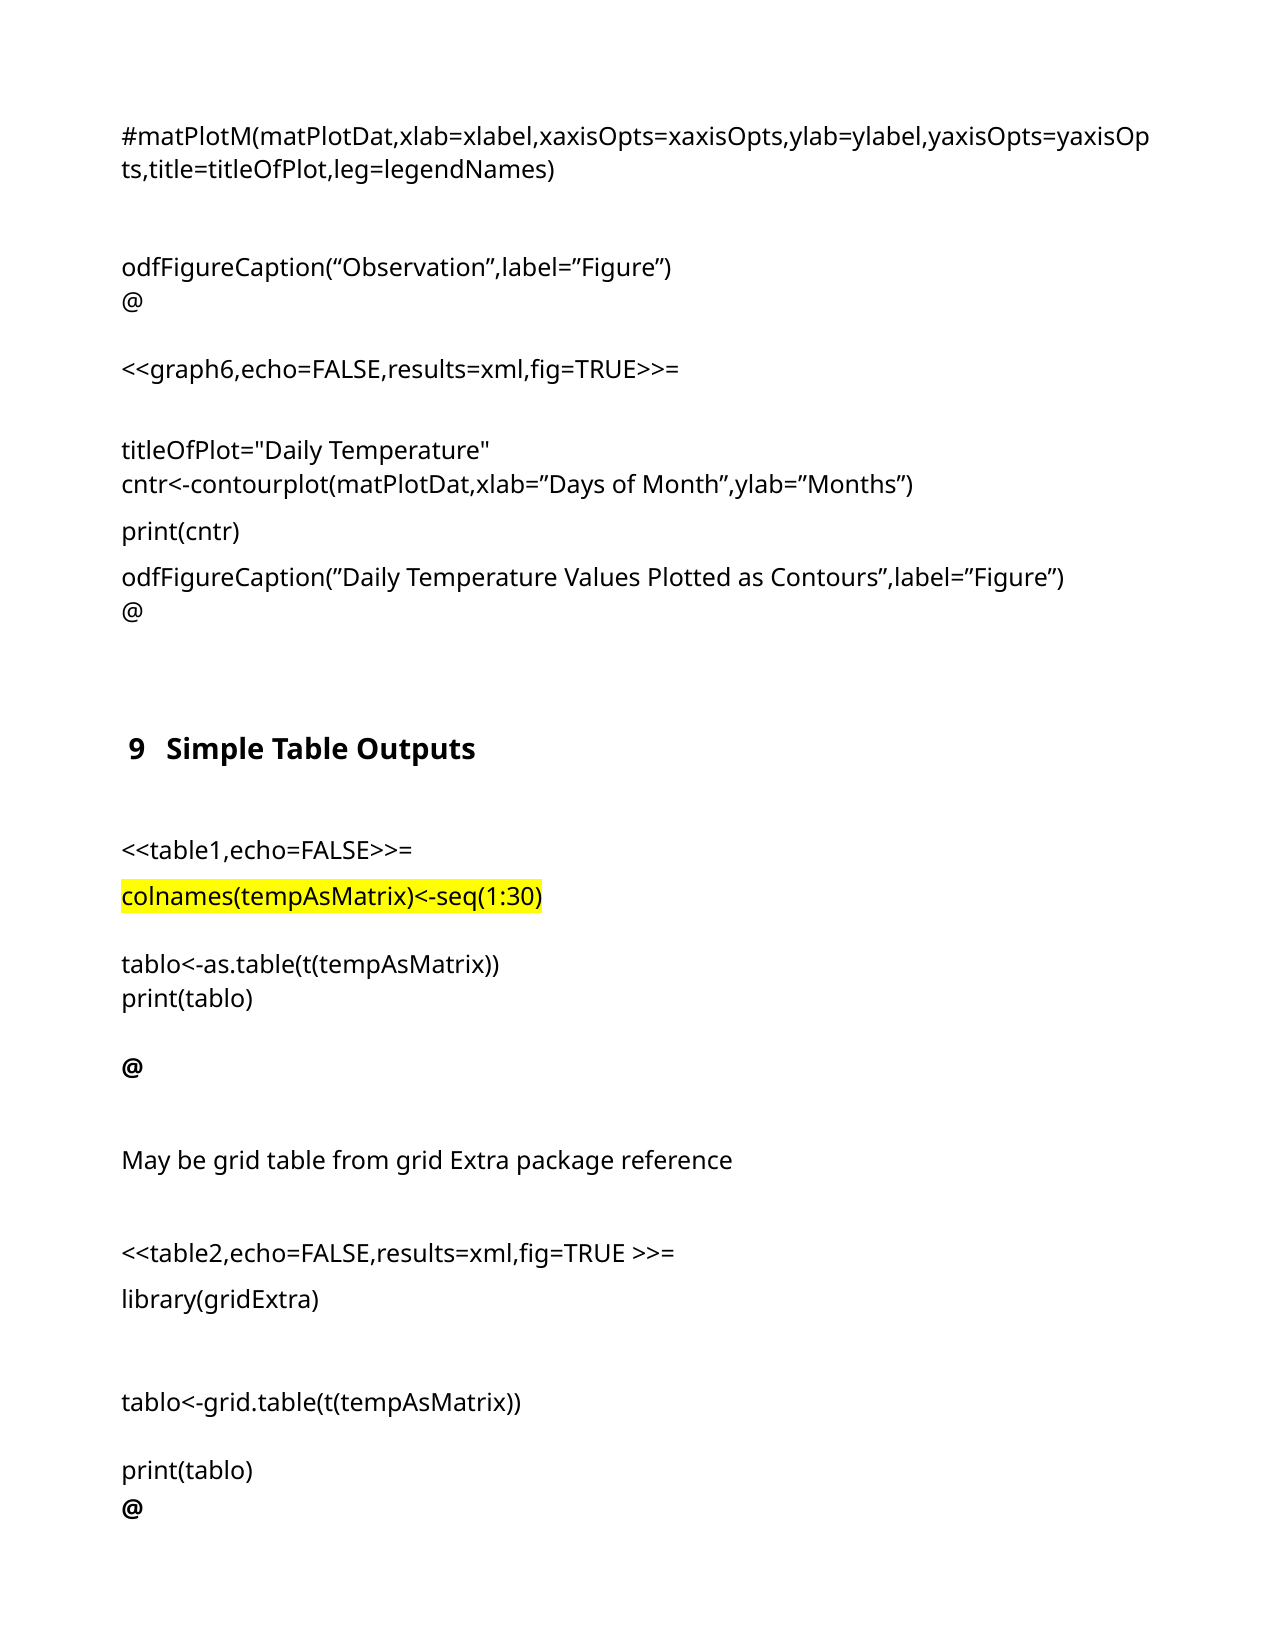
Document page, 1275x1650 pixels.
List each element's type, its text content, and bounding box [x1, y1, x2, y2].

text #matPlotM(matPlotDat,xlab=xlabel,xaxisOpts=xaxisOpts,ylab=ylabel,yaxisOpts=yaxisOpts,title=titleOfPlot,leg=legendNames) [121, 118, 1158, 186]
text @ [121, 594, 1158, 628]
text odfFigureCaption(”Daily Temperature Values Plotted as Contours”,label=”Figure”) [121, 560, 1158, 594]
text <<table2,echo=FALSE,results=xml,fig=TRUE >>= [121, 1235, 1158, 1269]
text odfFigureCaption(“Observation”,label=”Figure”) [121, 250, 1158, 284]
text May be grid table from grid Extra package reference [121, 1142, 1158, 1176]
text library(gridExtra) [121, 1282, 1158, 1316]
text @ [121, 284, 1158, 318]
text colnames(tempAsMatrix)<-seq(1:30) [121, 879, 1158, 913]
text print(tablo) [121, 981, 1158, 1015]
text tablo<-as.table(t(tempAsMatrix)) [121, 947, 1158, 981]
text @ [121, 1486, 1158, 1526]
text titleOfPlot="Daily Temperature" [121, 433, 1158, 467]
text tablo<-grid.table(t(tempAsMatrix)) [121, 1384, 1158, 1418]
text cntr<-contourplot(matPlotDat,xlab=”Days of Month”,ylab=”Months”) [121, 467, 1158, 501]
text print(cntr) [121, 513, 1158, 547]
text <<table1,echo=FALSE>>= [121, 832, 1158, 866]
text <<graph6,echo=FALSE,results=xml,fig=TRUE>>= [121, 352, 1158, 386]
text @ [121, 1049, 1158, 1083]
subtitle Simple Table Outputs [121, 728, 1158, 768]
text print(tablo) [121, 1452, 1158, 1486]
